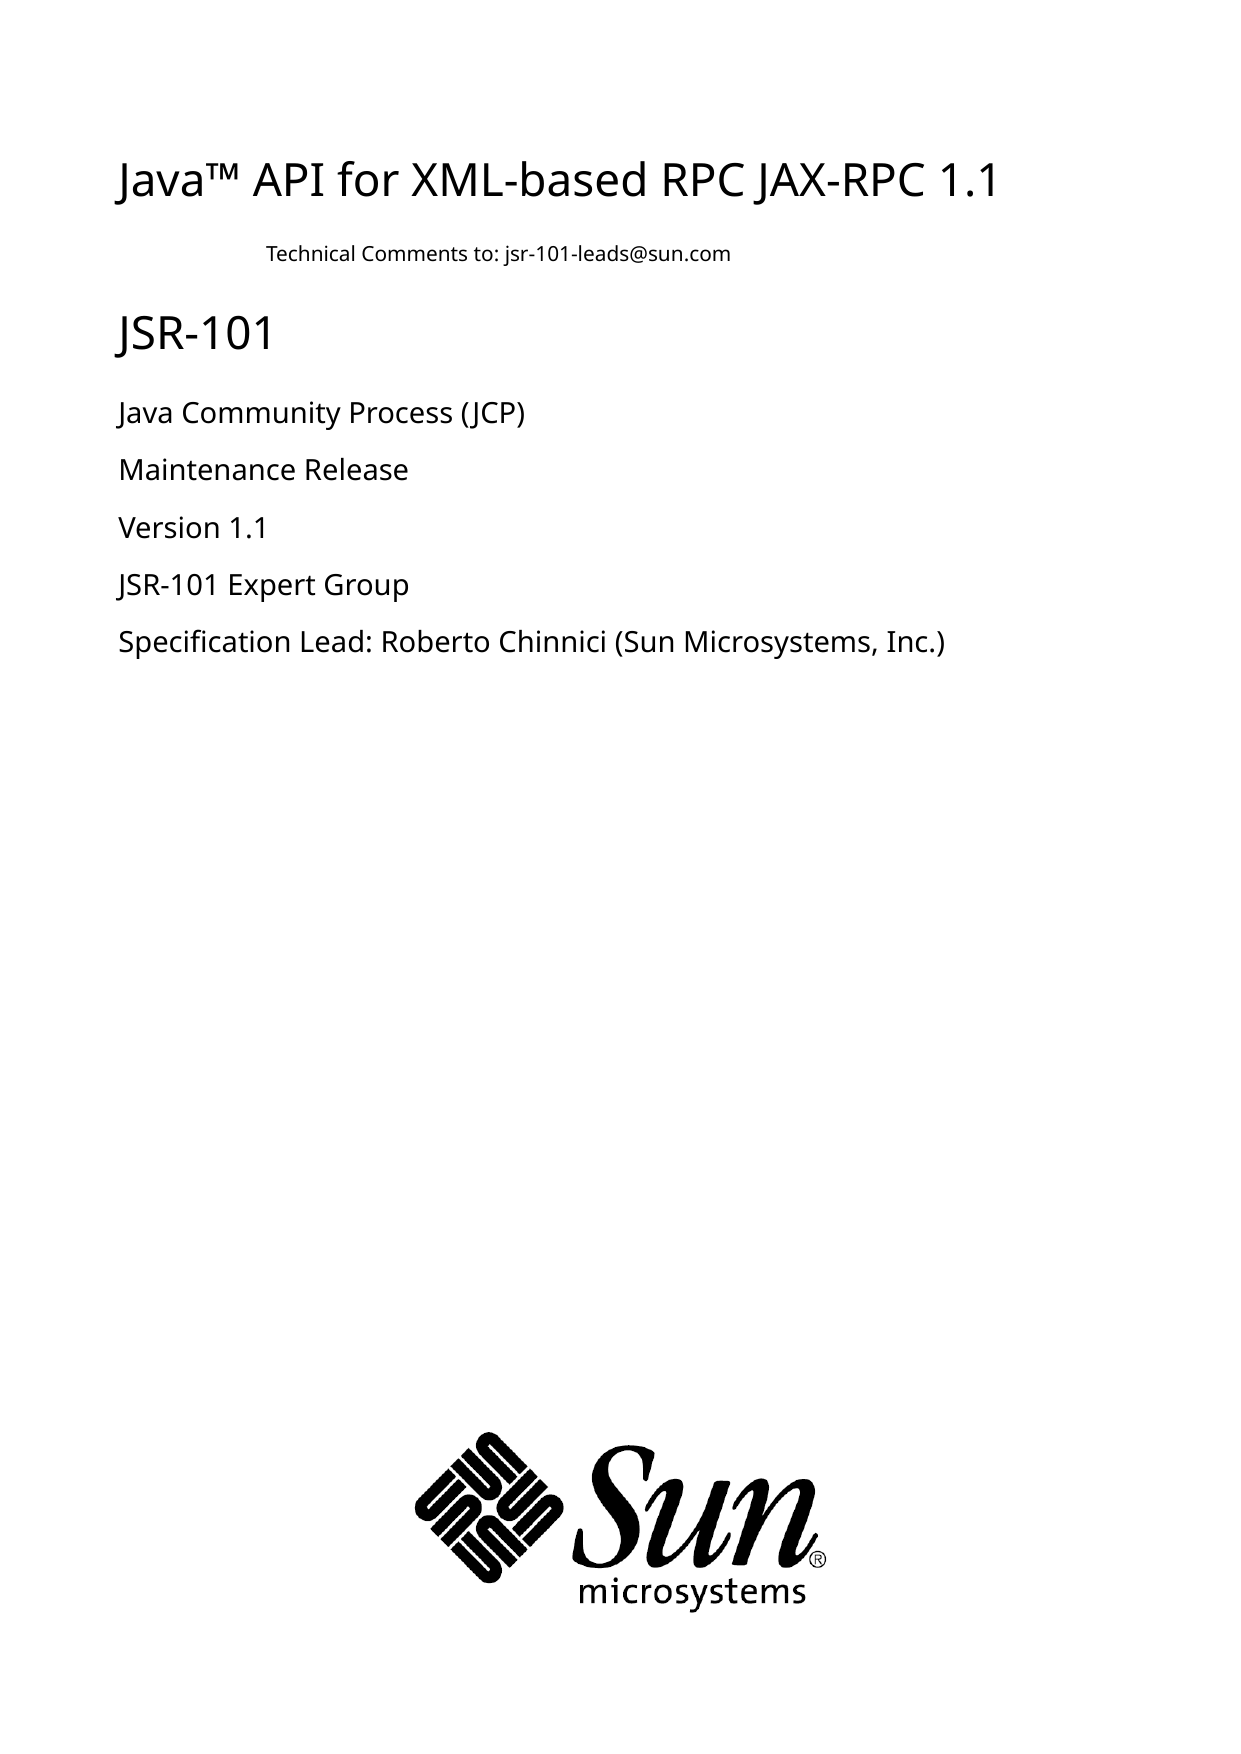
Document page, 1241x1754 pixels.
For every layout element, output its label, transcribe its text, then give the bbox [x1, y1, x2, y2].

subtitle Maintenance Release [118, 449, 1122, 489]
subtitle JSR-101 Expert Group [118, 564, 1122, 604]
subtitle Specification Lead: Roberto Chinnici (Sun Microsystems, Inc.) [118, 622, 1122, 661]
title Java™ API for XML-based RPC JAX-RPC 1.1 [118, 148, 1122, 210]
subtitle Version 1.1 [118, 507, 1122, 547]
title JSR-101 [118, 300, 1122, 363]
text Technical Comments to: jsr-101-leads@sun.com [266, 239, 1063, 268]
subtitle Java Community Process (JCP) [118, 392, 1122, 432]
picture [413, 1432, 827, 1613]
